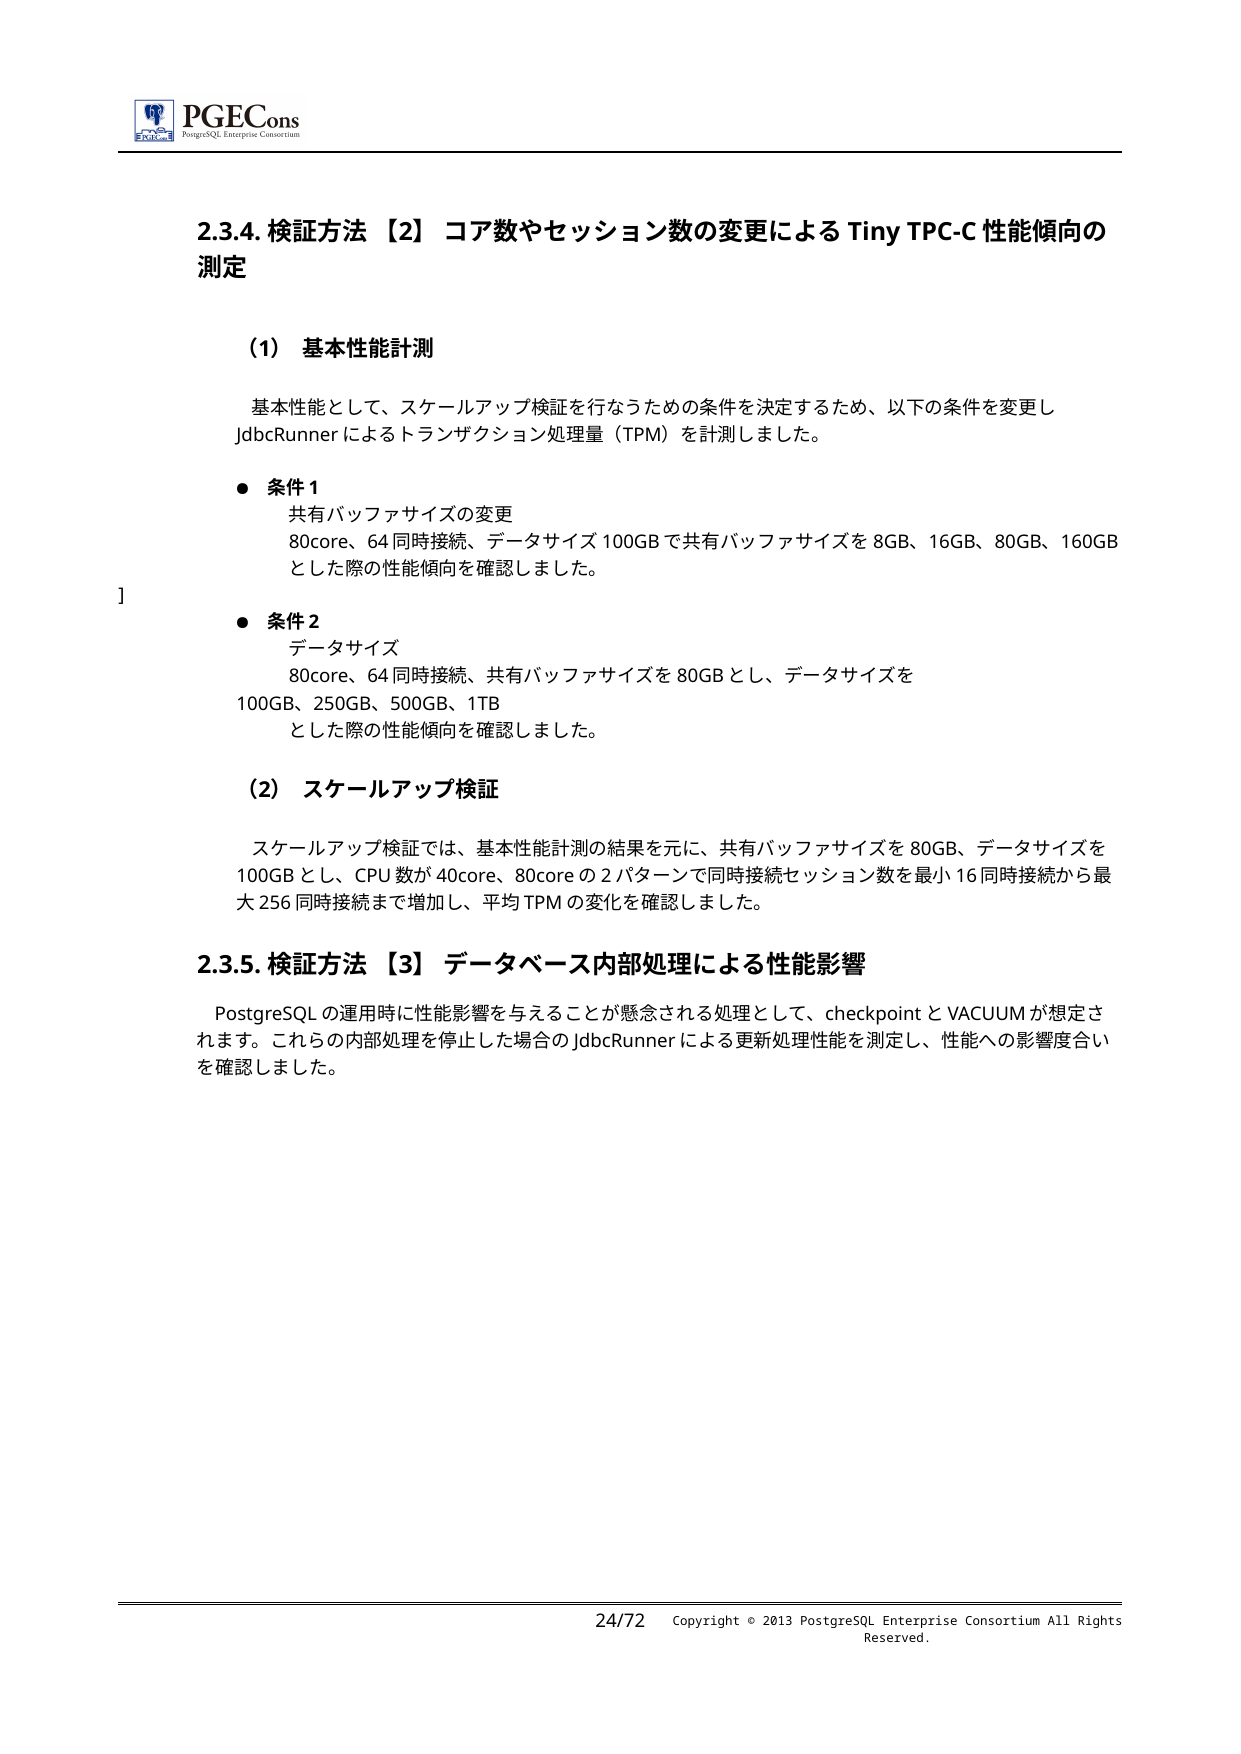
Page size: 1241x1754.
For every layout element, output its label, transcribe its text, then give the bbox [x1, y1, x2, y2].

subtitle 基本性能計測 [236, 331, 1122, 363]
subtitle 検証方法 【2】 コア数やセッション数の変更によるTiny TPC-C性能傾向の測定 [197, 212, 1122, 284]
text PostgreSQLの運用時に性能影響を与えることが懸念される処理として、checkpointとVACUUMが想定されます。これらの内部処理を停止した場合のJdbcRunnerによる更新処理性能を測定し、性能への影響度合いを確認しました。 [197, 998, 1122, 1080]
list 条件2 [193, 607, 1122, 634]
text データサイズ [236, 634, 1122, 661]
picture [128, 94, 306, 147]
subtitle スケールアップ検証 [236, 772, 1122, 804]
text 共有バッファサイズの変更 [236, 499, 1122, 527]
text 80core、64同時接続、共有バッファサイズを80GBとし、データサイズを100GB、250GB、500GB、1TB [236, 661, 1122, 715]
text 基本性能として、スケールアップ検証を行なうための条件を決定するため、以下の条件を変更しJdbcRunnerによるトランザクション処理量（TPM）を計測しました。 [236, 392, 1122, 447]
list 条件1 [193, 472, 1122, 499]
text とした際の性能傾向を確認しました。 [236, 715, 1122, 743]
text 80core、64同時接続、データサイズ100GBで共有バッファサイズを8GB、16GB、80GB、160GB [236, 527, 1122, 554]
text ] [118, 581, 1122, 607]
subtitle 検証方法 【3】 データベース内部処理による性能影響 [197, 944, 1122, 981]
text とした際の性能傾向を確認しました。 [236, 554, 1122, 581]
text スケールアップ検証では、基本性能計測の結果を元に、共有バッファサイズを80GB、データサイズを100GBとし、CPU数が40core、80coreの2パターンで同時接続セッション数を最小16同時接続から最大256同時接続まで増加し、平均TPMの変化を確認しました。 [236, 833, 1122, 915]
